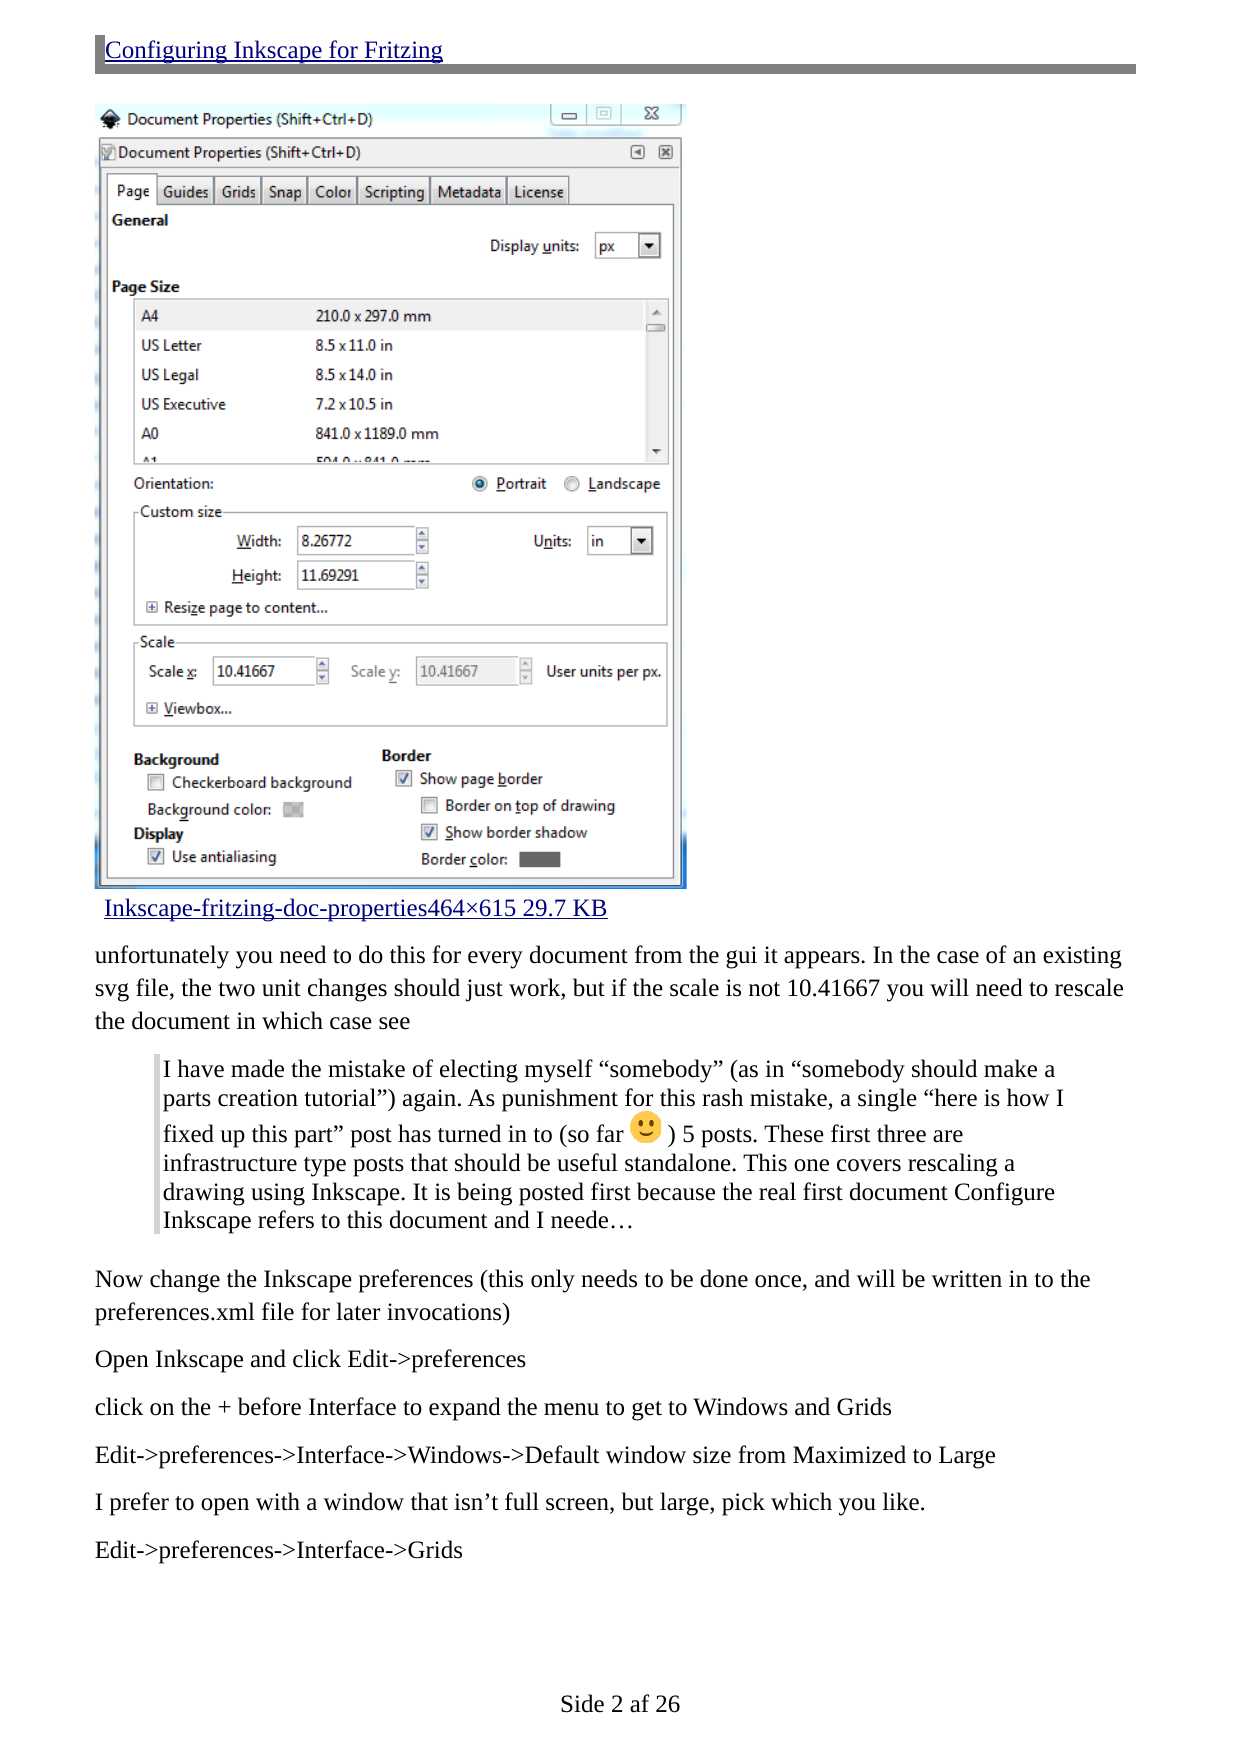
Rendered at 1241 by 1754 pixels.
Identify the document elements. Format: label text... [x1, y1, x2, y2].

text unfortunately you need to do this for every document from the gui it appears. In the case of an existing svg file, the two unit changes should just work, but if the scale is not 10.41667 you will need to rescale the document in which case see [94, 940, 1146, 1035]
text I prefer to open with a window that isn’t full screen, but large, pick which you like. [94, 1487, 1146, 1516]
text Edit->preferences->Interface->Grids [94, 1535, 1146, 1564]
text I have made the mistake of electing myself “somebody” (as in “somebody should make a parts creation tutorial”) again. As punishment for this rash mistake, a single “here is how I fixed up this part” post has turned in to (so far ) 5 posts. These first three are infrastructure type posts that should be useful standalone. This one covers rescaling a drawing using Inkscape. It is being posted first because the real first document Configure Inkscape refers to this document and I neede… [160, 1054, 1087, 1234]
picture [630, 1111, 662, 1143]
text Edit->preferences->Interface->Windows->Default window size from Maximized to Large [94, 1440, 1146, 1468]
text Open Inkscape and click Edit->preferences [94, 1344, 1146, 1373]
text Inkscape-fritzing-doc-properties464×615 29.7 KB [104, 893, 1136, 921]
text Now change the Inkscape preferences (this only needs to be done once, and will be written in to the preferences.xml file for later invocations) [94, 1264, 1146, 1326]
picture [94, 104, 687, 889]
text click on the + before Interface to expand the menu to get to Windows and Grids [94, 1392, 1146, 1421]
